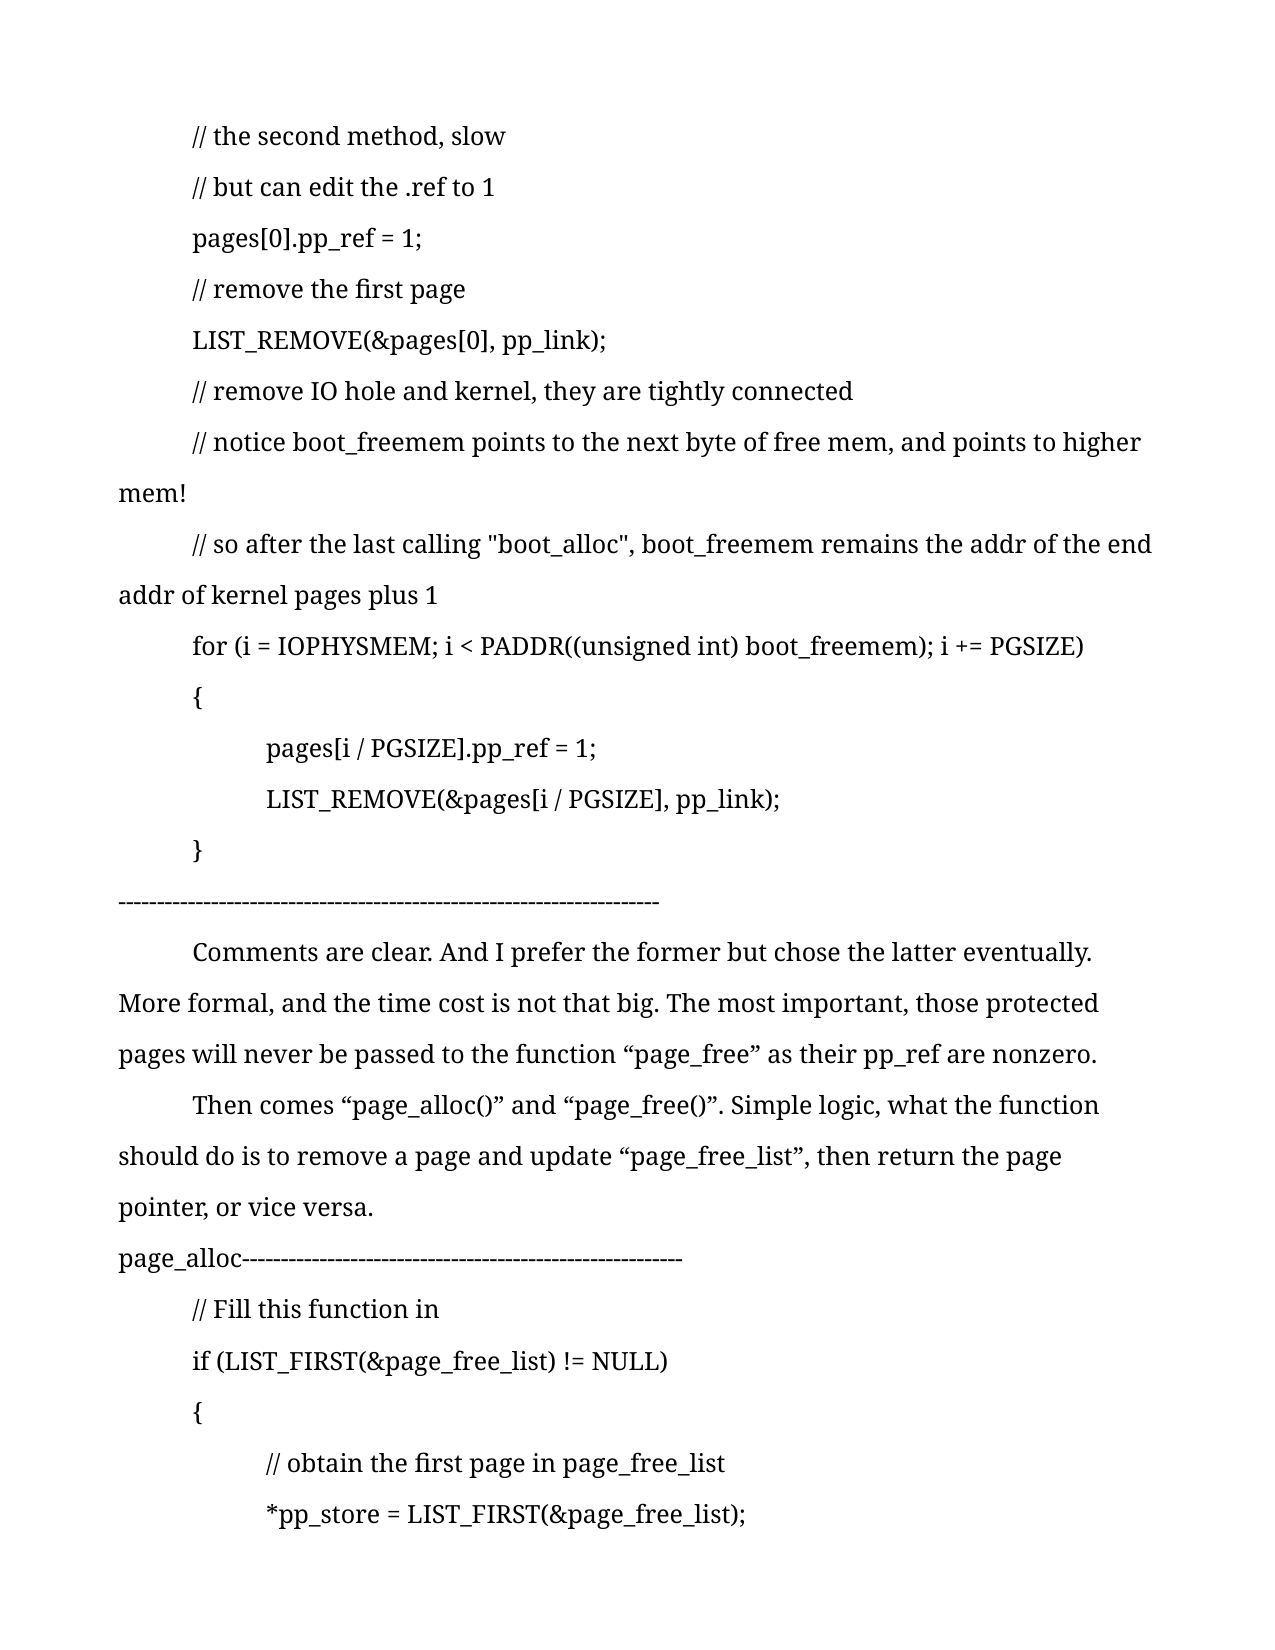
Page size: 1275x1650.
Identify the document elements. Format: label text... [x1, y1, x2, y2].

text } ---------------------------------------------------------------------- Comments are clear. And I prefer the former but chose the latter eventually. More formal, and the time cost is not that big. The most important, those protected pages will never be passed to the function “page_free” as their pp_ref are nonzero. Then comes “page_alloc()” and “page_free()”. Simple logic, what the function should do is to remove a page and update “page_free_list”, then return the page pointer, or vice versa. page_alloc--------------------------------------------------------- [118, 833, 1157, 1275]
text // so after the last calling "boot_alloc", boot_freemem remains the addr of the end addr of kernel pages plus 1 [118, 526, 1157, 612]
text // obtain the first page in page_free_list [118, 1445, 1157, 1479]
text pages[i / PGSIZE].pp_ref = 1; [118, 731, 1157, 765]
text // notice boot_freemem points to the next byte of free mem, and points to higher mem! [118, 424, 1157, 509]
text LIST_REMOVE(&pages[i / PGSIZE], pp_link); [118, 782, 1157, 816]
text // remove the first page [118, 271, 1157, 305]
text { [118, 1394, 1157, 1428]
text pages[0].pp_ref = 1; [118, 220, 1157, 254]
text // the second method, slow [118, 118, 1157, 152]
text // remove IO hole and kernel, they are tightly connected [118, 373, 1157, 407]
text { [118, 679, 1157, 714]
text for (i = IOPHYSMEM; i < PADDR((unsigned int) boot_freemem); i += PGSIZE) [118, 628, 1157, 663]
text *pp_store = LIST_FIRST(&page_free_list); [118, 1496, 1157, 1530]
text if (LIST_FIRST(&page_free_list) != NULL) [118, 1343, 1157, 1377]
text LIST_REMOVE(&pages[0], pp_link); [118, 322, 1157, 356]
text // but can edit the .ref to 1 [118, 169, 1157, 203]
text // Fill this function in [118, 1292, 1157, 1326]
